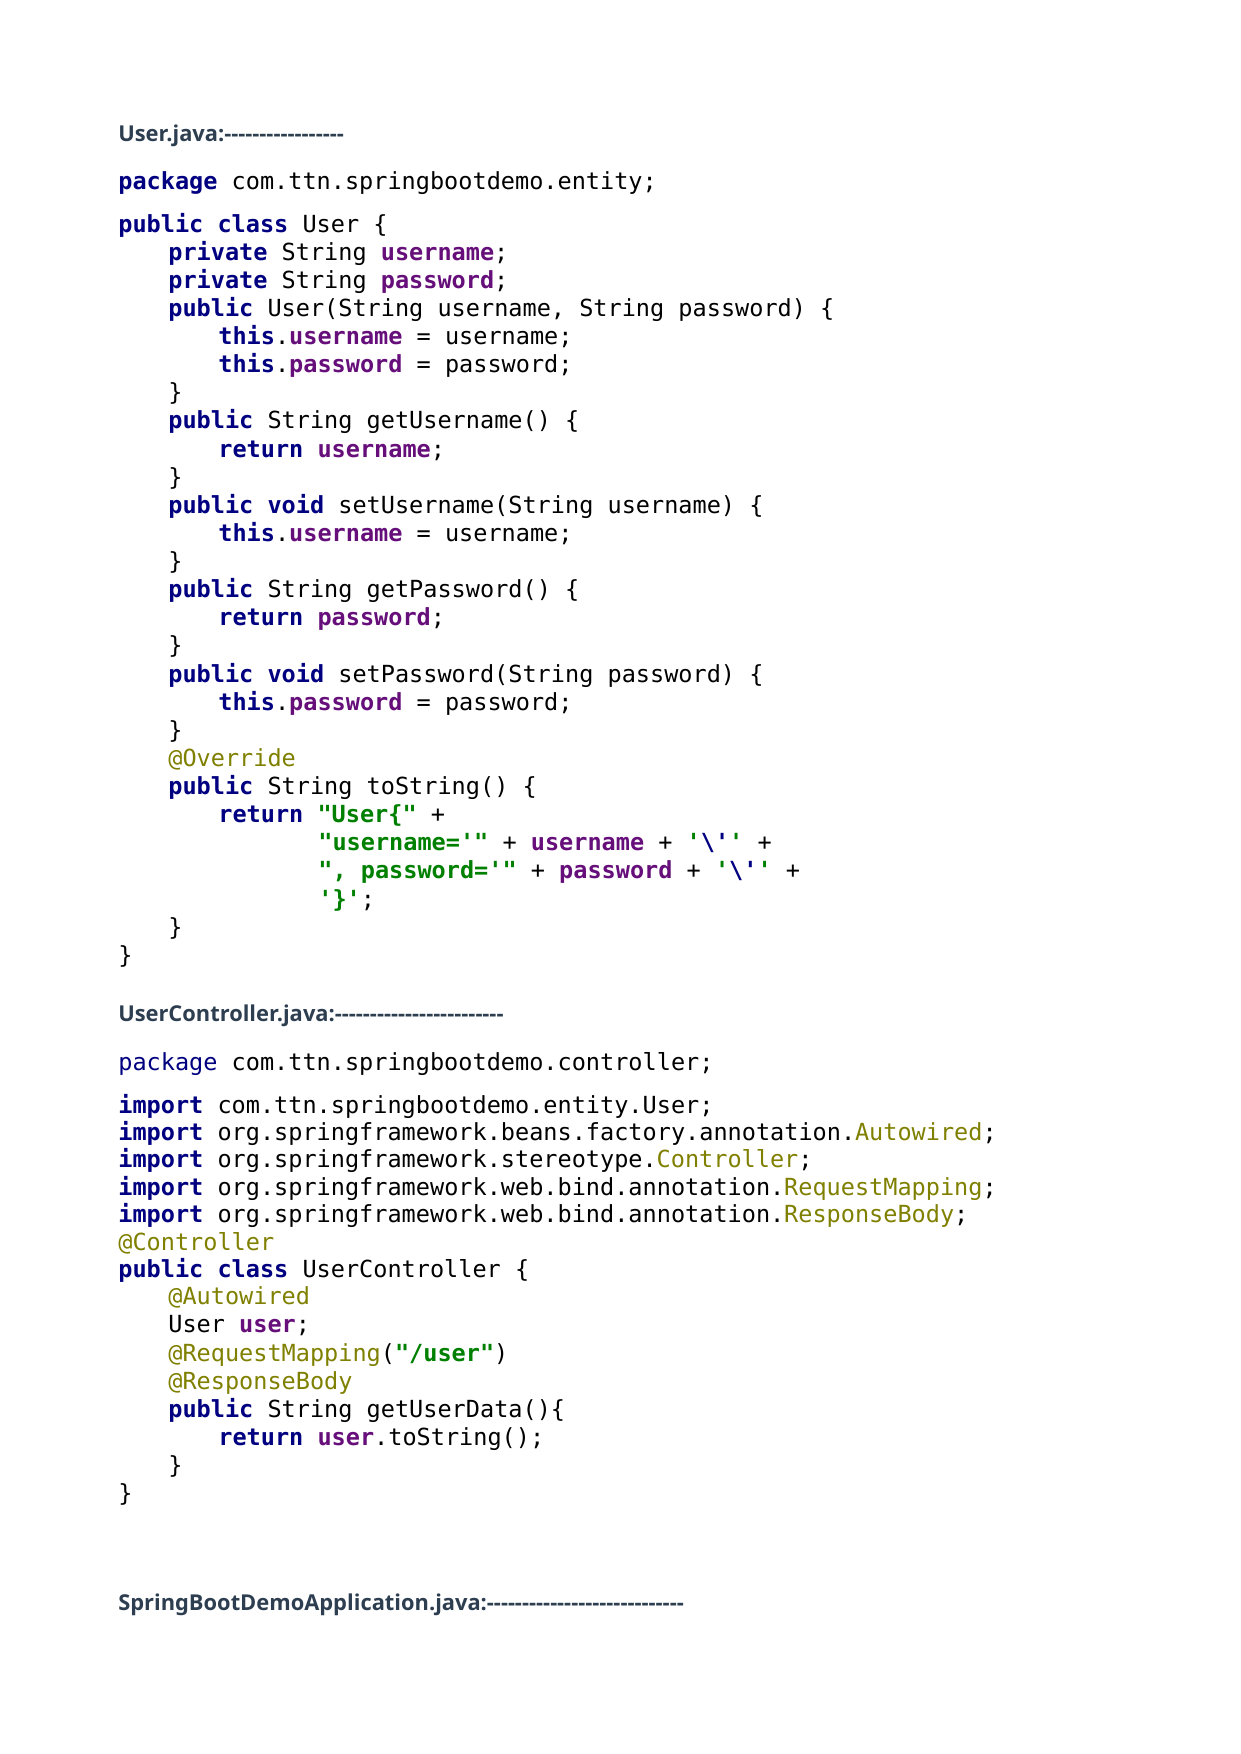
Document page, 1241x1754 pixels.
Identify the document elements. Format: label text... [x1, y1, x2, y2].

text User.java:----------------- [118, 118, 1122, 148]
text package com.ttn.springbootdemo.entity; [118, 168, 1122, 195]
text public void setUsername(String username) { [118, 491, 1122, 519]
text import org.springframework.beans.factory.annotation.Autowired; [118, 1118, 1122, 1146]
text public String toString() { [118, 773, 1122, 801]
text import org.springframework.web.bind.annotation.RequestMapping; [118, 1173, 1122, 1201]
text ", password='" + password + '\'' + [118, 857, 1122, 885]
text @ResponseBody [118, 1367, 1122, 1395]
text this.password = password; [118, 688, 1122, 716]
text } [118, 941, 1122, 969]
text package com.ttn.springbootdemo.controller; [118, 1048, 1122, 1076]
text this.username = username; [118, 519, 1122, 548]
text } [118, 1480, 1122, 1507]
text public String getUsername() { [118, 407, 1122, 435]
text } [118, 716, 1122, 744]
text public String getPassword() { [118, 576, 1122, 604]
text } [118, 632, 1122, 660]
text public class UserController { [118, 1256, 1122, 1283]
text @Override [118, 744, 1122, 773]
text public String getUserData(){ [118, 1395, 1122, 1423]
text '}'; [118, 885, 1122, 913]
text @Controller [118, 1228, 1122, 1256]
text } [118, 1452, 1122, 1480]
text return username; [118, 435, 1122, 463]
text import org.springframework.stereotype.Controller; [118, 1146, 1122, 1173]
text User user; [118, 1311, 1122, 1339]
text "username='" + username + '\'' + [118, 829, 1122, 857]
text UserController.java:------------------------ [118, 998, 1122, 1028]
text public User(String username, String password) { [118, 294, 1122, 323]
text @Autowired [118, 1283, 1122, 1311]
text return "User{" + [118, 801, 1122, 829]
text return password; [118, 604, 1122, 632]
text } [118, 548, 1122, 576]
text this.password = password; [118, 351, 1122, 379]
text } [118, 913, 1122, 941]
text private String password; [118, 266, 1122, 294]
text return user.toString(); [118, 1423, 1122, 1452]
text public void setPassword(String password) { [118, 660, 1122, 688]
text public class User { [118, 211, 1122, 238]
text SpringBootDemoApplication.java:---------------------------- [118, 1586, 1122, 1616]
text import com.ttn.springbootdemo.entity.User; [118, 1091, 1122, 1118]
text private String username; [118, 238, 1122, 266]
text @RequestMapping("/user") [118, 1339, 1122, 1367]
text this.username = username; [118, 323, 1122, 351]
text import org.springframework.web.bind.annotation.ResponseBody; [118, 1201, 1122, 1228]
text } [118, 379, 1122, 407]
text } [118, 463, 1122, 491]
